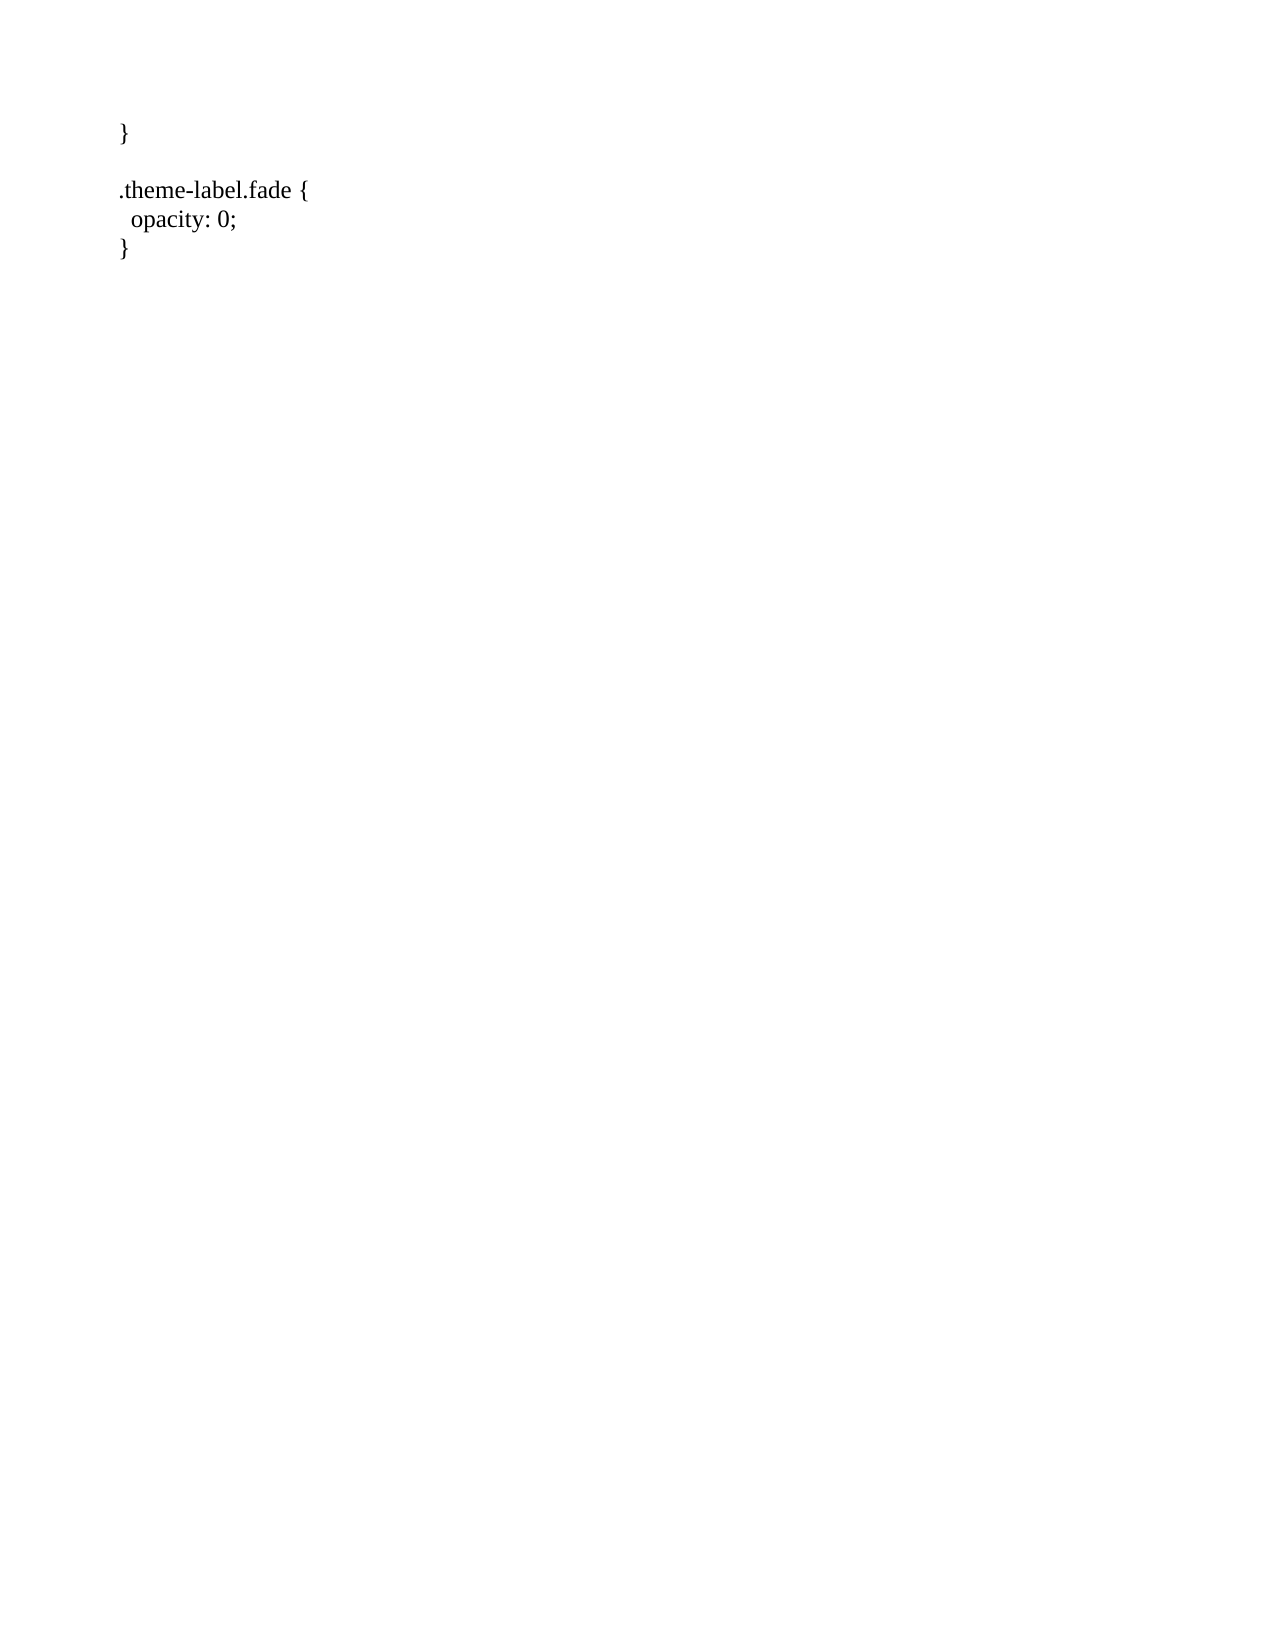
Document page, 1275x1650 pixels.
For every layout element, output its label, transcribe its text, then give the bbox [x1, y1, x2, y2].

text } [118, 118, 1157, 147]
text .theme-label.fade { [118, 176, 1157, 204]
text opacity: 0; [118, 204, 1157, 233]
text } [118, 233, 1157, 262]
